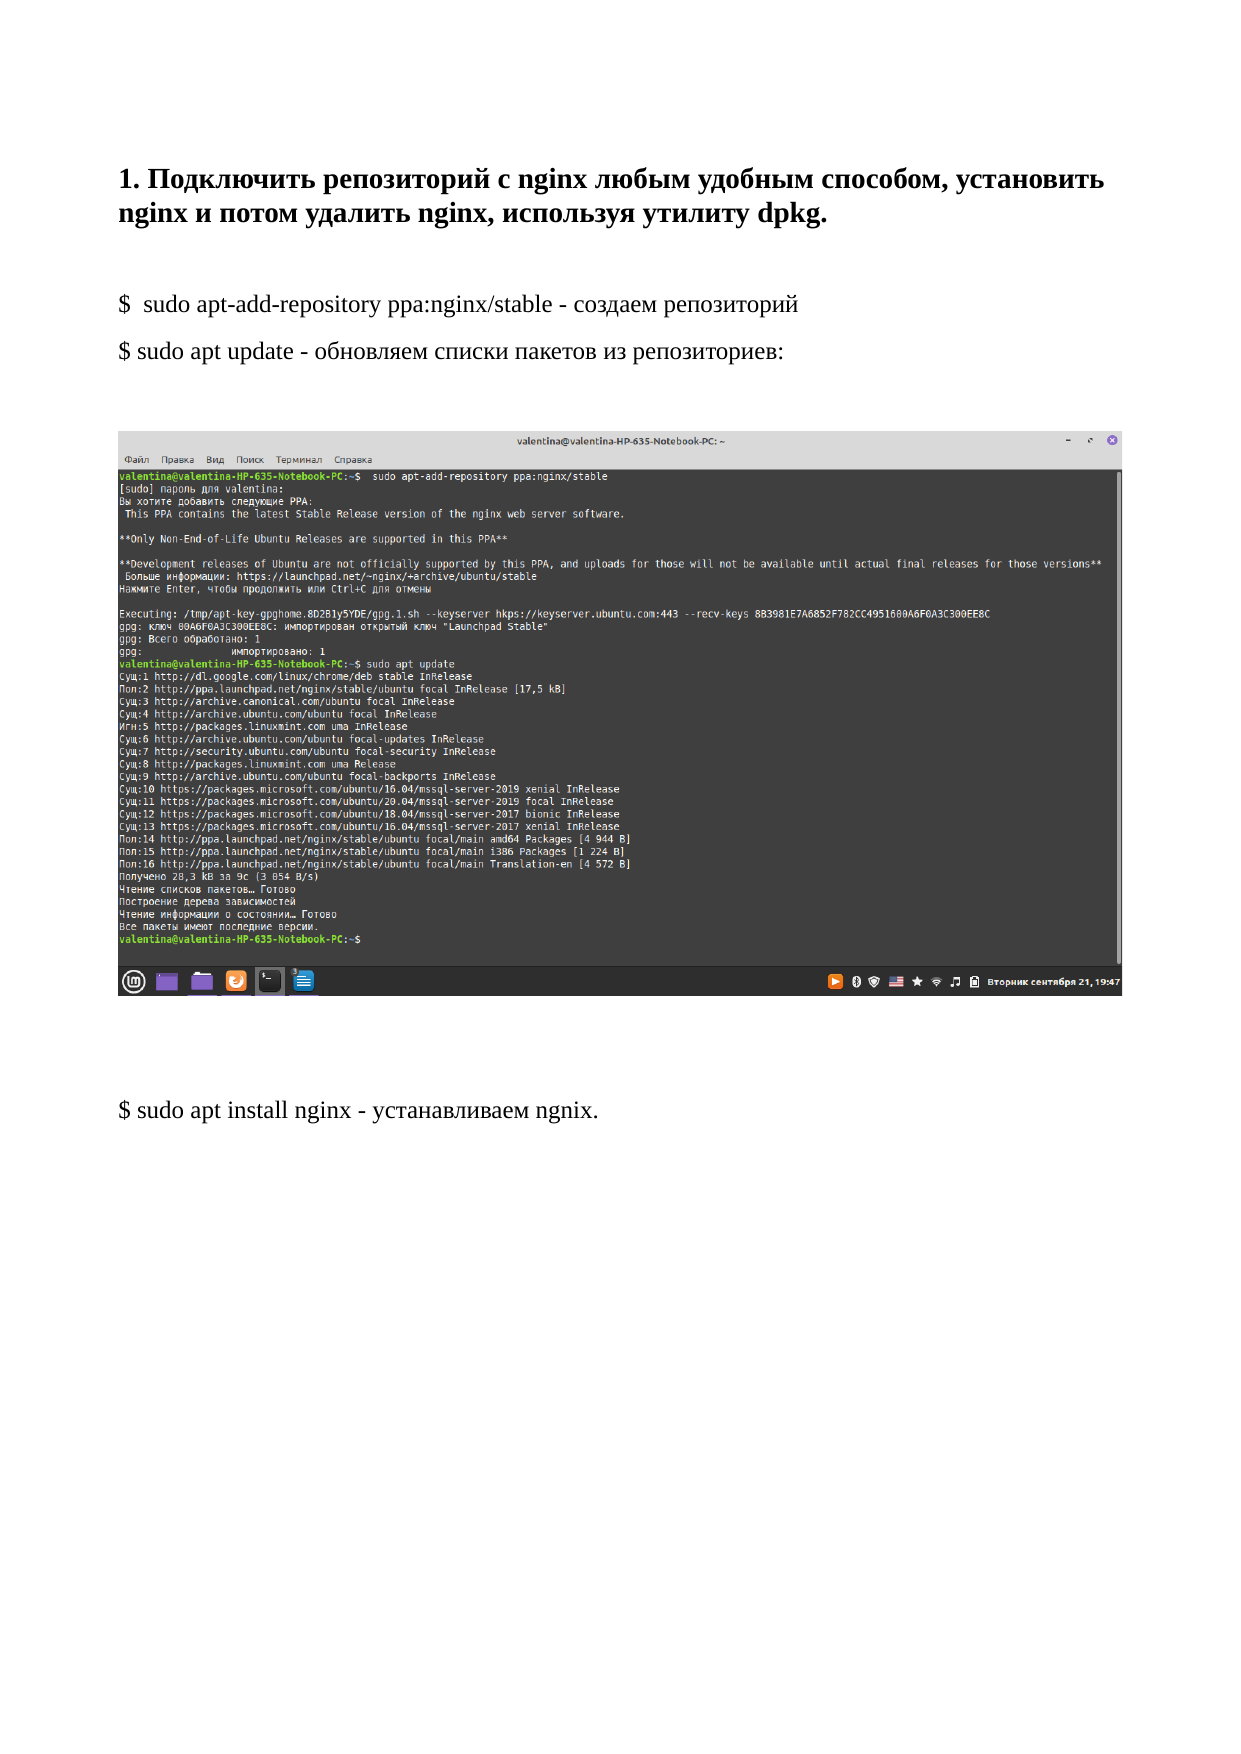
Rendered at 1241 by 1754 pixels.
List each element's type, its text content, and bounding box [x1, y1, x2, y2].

text $ sudo apt-add-repository ppa:nginx/stable - создаем репозиторий [118, 289, 1122, 317]
text $ sudo apt install nginx - устанавливаем ngnix. [118, 1095, 1122, 1124]
text $ sudo apt update - обновляем списки пакетов из репозиториев: [118, 336, 1122, 365]
picture [118, 431, 1123, 996]
subtitle 1. Подключить репозиторий с nginx любым удобным способом, установить nginx и потом удалить nginx, используя утилиту dpkg. [118, 161, 1122, 228]
